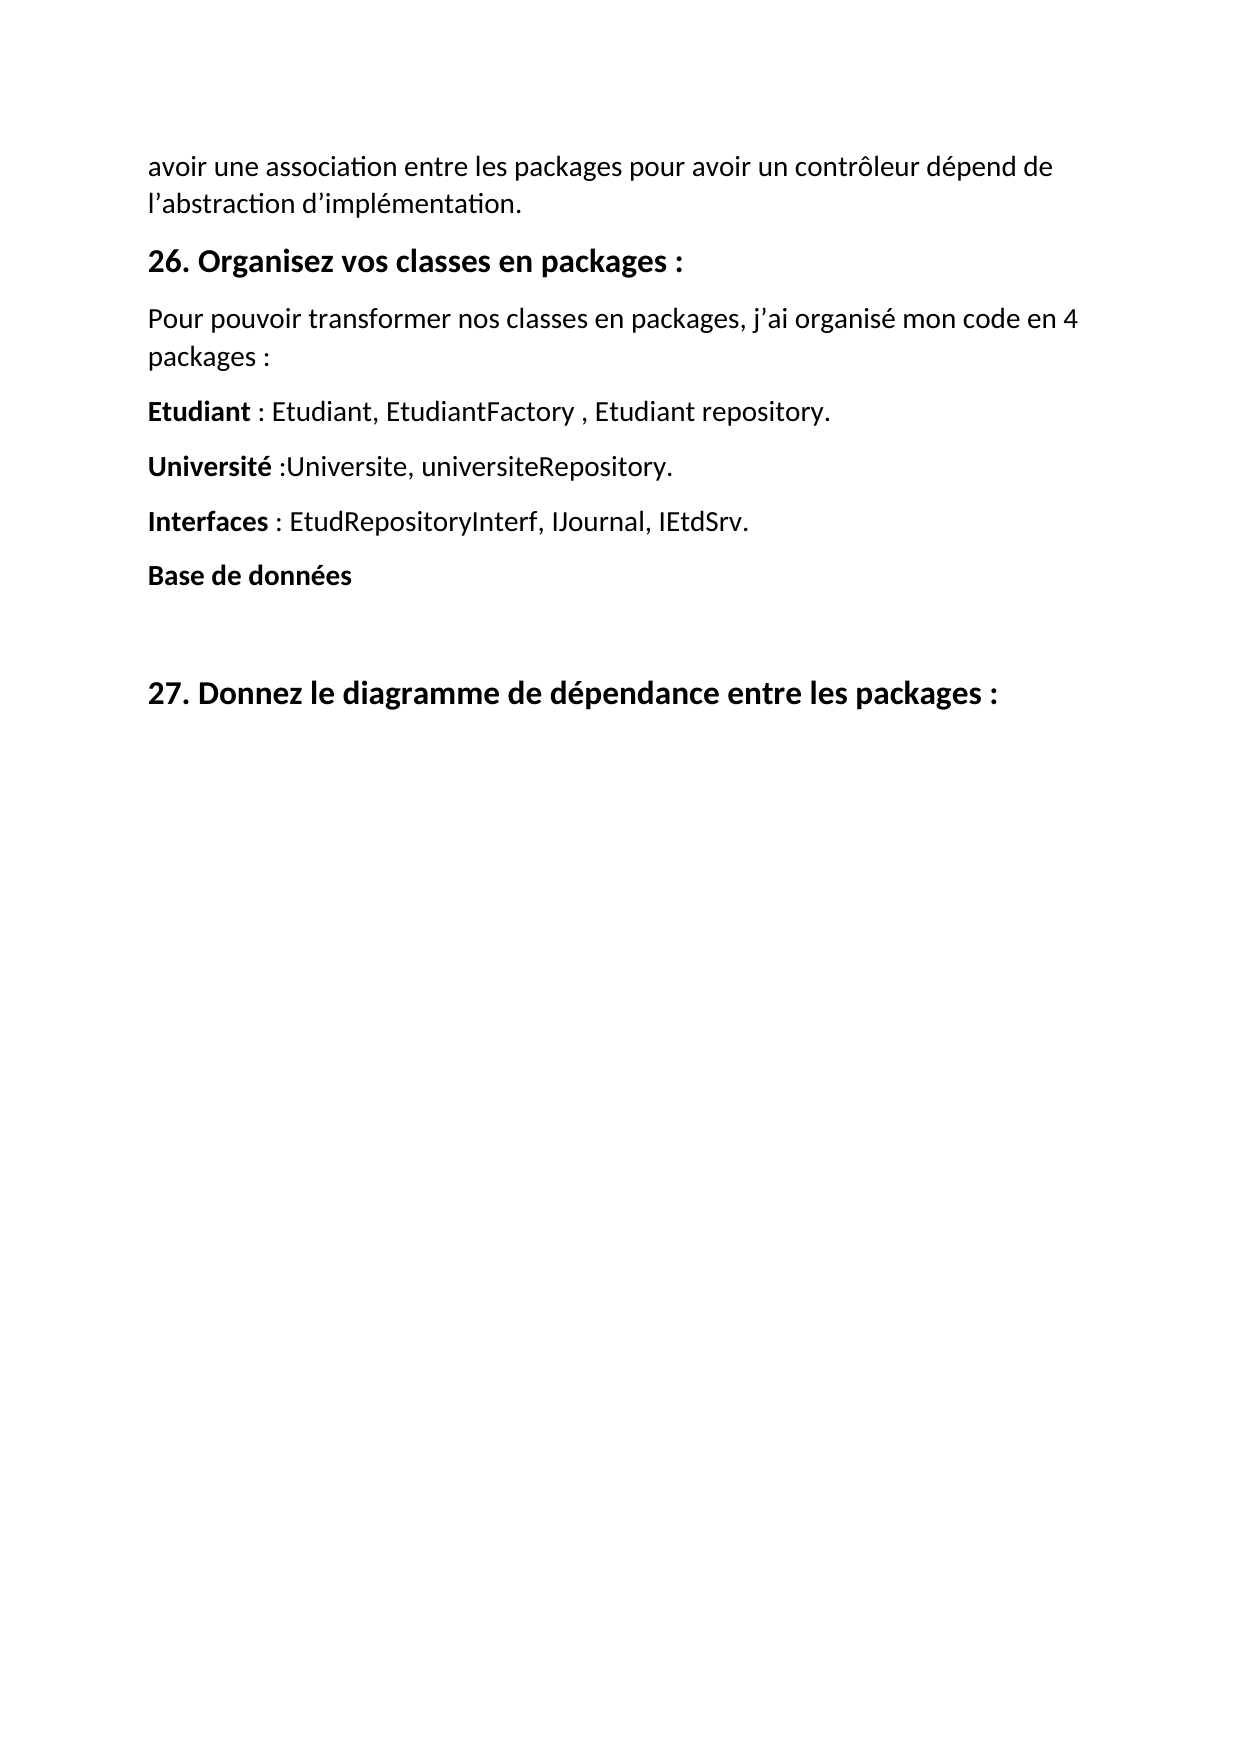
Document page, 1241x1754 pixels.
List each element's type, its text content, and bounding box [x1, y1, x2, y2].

text 27. Donnez le diagramme de dépendance entre les packages : [148, 672, 1093, 713]
text 26. Organisez vos classes en packages : [148, 240, 1093, 281]
text avoir une association entre les packages pour avoir un contrôleur dépend de l’abstraction d’implémentation. [148, 148, 1093, 221]
text Université :Universite, universiteRepository. [148, 448, 1093, 483]
text Pour pouvoir transformer nos classes en packages, j’ai organisé mon code en 4 packages : [148, 301, 1093, 374]
text Etudiant : Etudiant, EtudiantFactory , Etudiant repository. [148, 393, 1093, 429]
text Interfaces : EtudRepositoryInterf, IJournal, IEtdSrv. [148, 503, 1093, 538]
text Base de données [148, 557, 1093, 593]
